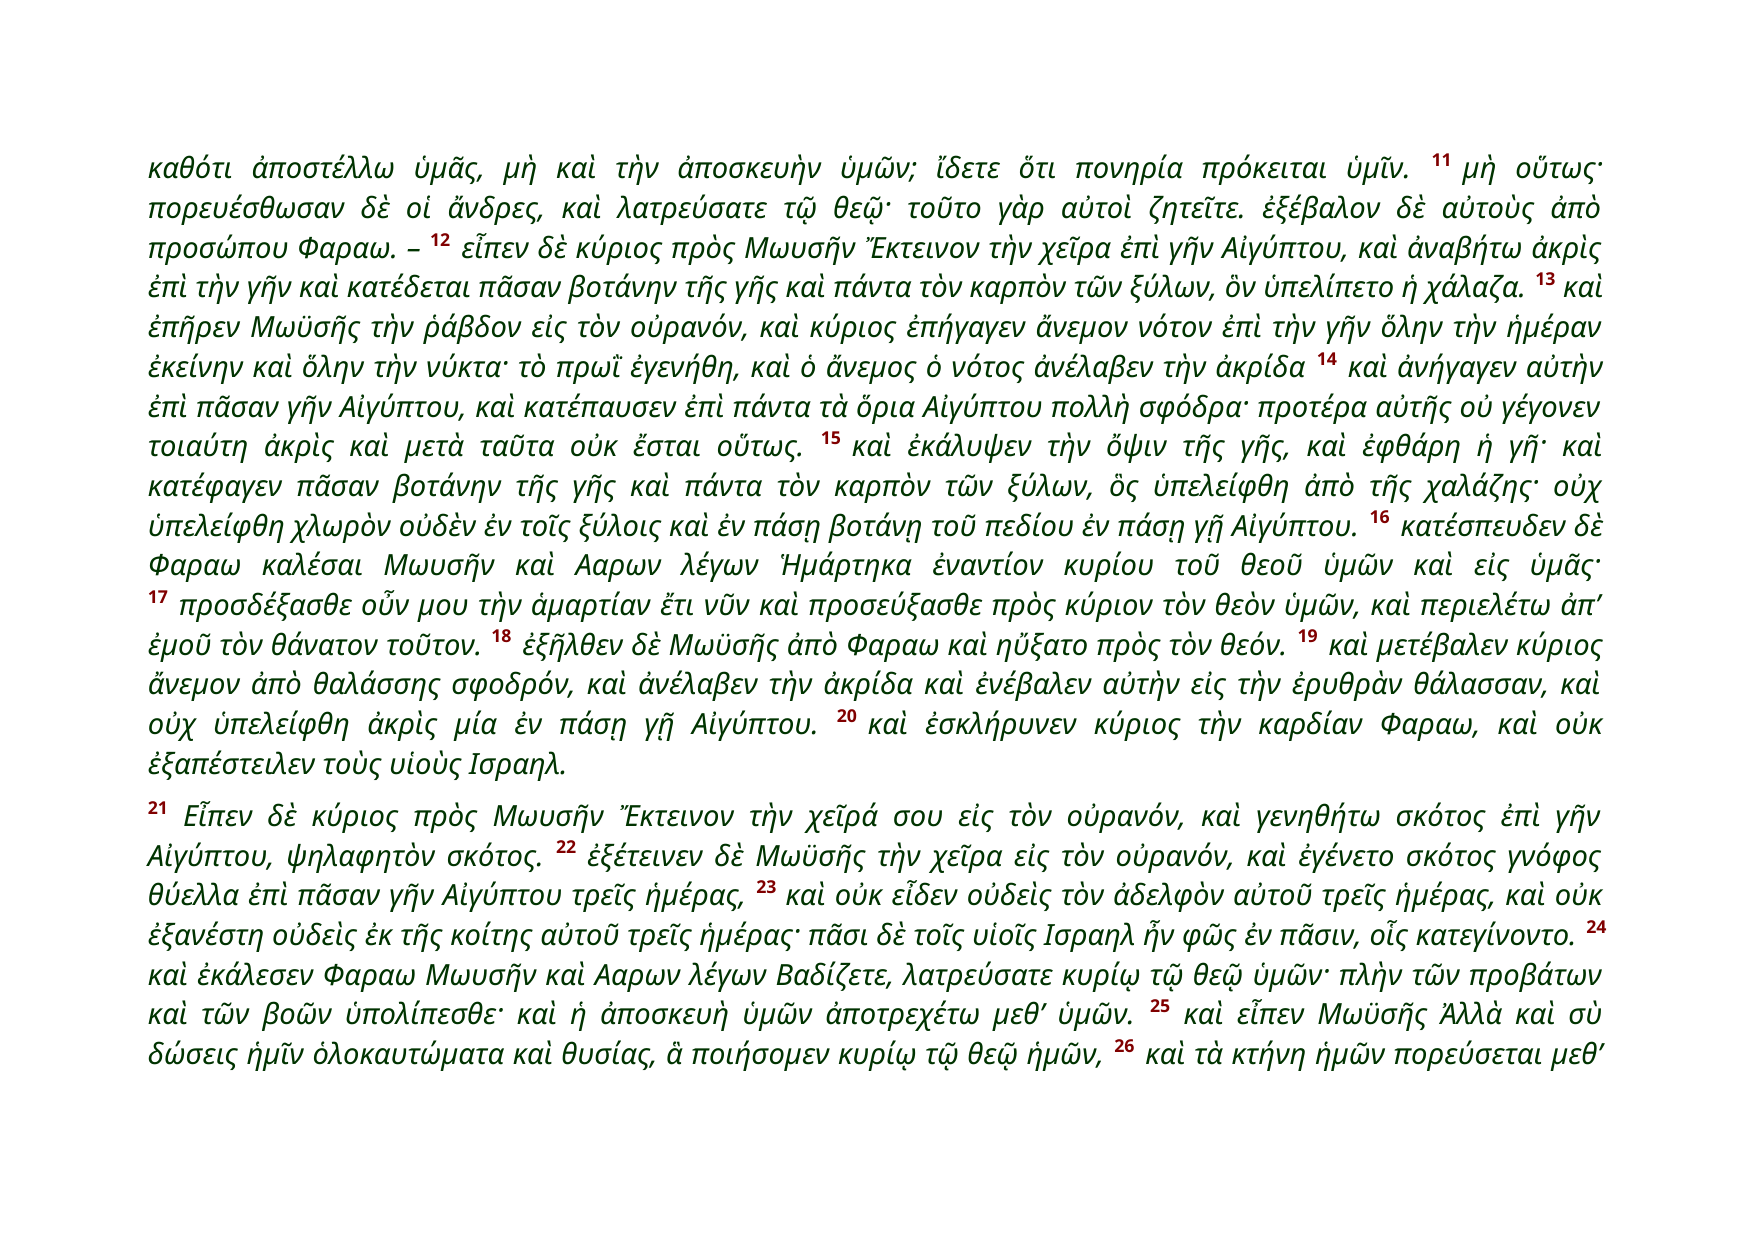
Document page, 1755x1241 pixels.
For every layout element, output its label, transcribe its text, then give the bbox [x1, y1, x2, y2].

text 21 Εἶπεν δὲ κύριος πρὸς Μωυσῆν Ἔκτεινον τὴν χεῖρά σου εἰς τὸν οὐρανόν, καὶ γενηθήτω σκότος ἐπὶ γῆν Αἰγύπτου, ψηλαφητὸν σκότος. 22 ἐξέτεινεν δὲ Μωϋσῆς τὴν χεῖρα εἰς τὸν οὐρανόν, καὶ ἐγένετο σκότος γνόφος θύελλα ἐπὶ πᾶσαν γῆν Αἰγύπτου τρεῖς ἡμέρας, 23 καὶ οὐκ εἶδεν οὐδεὶς τὸν ἀδελφὸν αὐτοῦ τρεῖς ἡμέρας, καὶ οὐκ ἐξανέστη οὐδεὶς ἐκ τῆς κοίτης αὐτοῦ τρεῖς ἡμέρας· πᾶσι δὲ τοῖς υἱοῖς Ισραηλ ἦν φῶς ἐν πᾶσιν, οἷς κατεγίνοντο. 24 καὶ ἐκάλεσεν Φαραω Μωυσῆν καὶ Ααρων λέγων Βαδίζετε, λατρεύσατε κυρίῳ τῷ θεῷ ὑμῶν· πλὴν τῶν προβάτων καὶ τῶν βοῶν ὑπολίπεσθε· καὶ ἡ ἀποσκευὴ ὑμῶν ἀποτρεχέτω μεθ’ ὑμῶν. 25 καὶ εἶπεν Μωϋσῆς Ἀλλὰ καὶ σὺ δώσεις ἡμῖν ὁλοκαυτώματα καὶ θυσίας, ἃ ποιήσομεν κυρίῳ τῷ θεῷ ἡμῶν, 26 καὶ τὰ κτήνη ἡμῶν πορεύσεται μεθ’ [148, 795, 1606, 1073]
text καθότι ἀποστέλλω ὑμᾶς, μὴ καὶ τὴν ἀποσκευὴν ὑμῶν; ἴδετε ὅτι πονηρία πρόκειται ὑμῖν. 11 μὴ οὕτως· πορευέσθωσαν δὲ οἱ ἄνδρες, καὶ λατρεύσατε τῷ θεῷ· τοῦτο γὰρ αὐτοὶ ζητεῖτε. ἐξέβαλον δὲ αὐτοὺς ἀπὸ προσώπου Φαραω. – 12 εἶπεν δὲ κύριος πρὸς Μωυσῆν Ἔκτεινον τὴν χεῖρα ἐπὶ γῆν Αἰγύπτου, καὶ ἀναβήτω ἀκρὶς ἐπὶ τὴν γῆν καὶ κατέδεται πᾶσαν βοτάνην τῆς γῆς καὶ πάντα τὸν καρπὸν τῶν ξύλων, ὃν ὑπελίπετο ἡ χάλαζα. 13 καὶ ἐπῆρεν Μωϋσῆς τὴν ῥάβδον εἰς τὸν οὐρανόν, καὶ κύριος ἐπήγαγεν ἄνεμον νότον ἐπὶ τὴν γῆν ὅλην τὴν ἡμέραν ἐκείνην καὶ ὅλην τὴν νύκτα· τὸ πρωῒ ἐγενήθη, καὶ ὁ ἄνεμος ὁ νότος ἀνέλαβεν τὴν ἀκρίδα 14 καὶ ἀνήγαγεν αὐτὴν ἐπὶ πᾶσαν γῆν Αἰγύπτου, καὶ κατέπαυσεν ἐπὶ πάντα τὰ ὅρια Αἰγύπτου πολλὴ σφόδρα· προτέρα αὐτῆς οὐ γέγονεν τοιαύτη ἀκρὶς καὶ μετὰ ταῦτα οὐκ ἔσται οὕτως. 15 καὶ ἐκάλυψεν τὴν ὄψιν τῆς γῆς, καὶ ἐφθάρη ἡ γῆ· καὶ κατέφαγεν πᾶσαν βοτάνην τῆς γῆς καὶ πάντα τὸν καρπὸν τῶν ξύλων, ὃς ὑπελείφθη ἀπὸ τῆς χαλάζης· οὐχ ὑπελείφθη χλωρὸν οὐδὲν ἐν τοῖς ξύλοις καὶ ἐν πάσῃ βοτάνῃ τοῦ πεδίου ἐν πάσῃ γῇ Αἰγύπτου. 16 κατέσπευδεν δὲ Φαραω καλέσαι Μωυσῆν καὶ Ααρων λέγων Ἡμάρτηκα ἐναντίον κυρίου τοῦ θεοῦ ὑμῶν καὶ εἰς ὑμᾶς· 17 προσδέξασθε οὖν μου τὴν ἁμαρτίαν ἔτι νῦν καὶ προσεύξασθε πρὸς κύριον τὸν θεὸν ὑμῶν, καὶ περιελέτω ἀπ’ ἐμοῦ τὸν θάνατον τοῦτον. 18 ἐξῆλθεν δὲ Μωϋσῆς ἀπὸ Φαραω καὶ ηὔξατο πρὸς τὸν θεόν. 19 καὶ μετέβαλεν κύριος ἄνεμον ἀπὸ θαλάσσης σφοδρόν, καὶ ἀνέλαβεν τὴν ἀκρίδα καὶ ἐνέβαλεν αὐτὴν εἰς τὴν ἐρυθρὰν θάλασσαν, καὶ οὐχ ὑπελείφθη ἀκρὶς μία ἐν πάσῃ γῇ Αἰγύπτου. 20 καὶ ἐσκλήρυνεν κύριος τὴν καρδίαν Φαραω, καὶ οὐκ ἐξαπέστειλεν τοὺς υἱοὺς Ισραηλ. [148, 148, 1606, 783]
